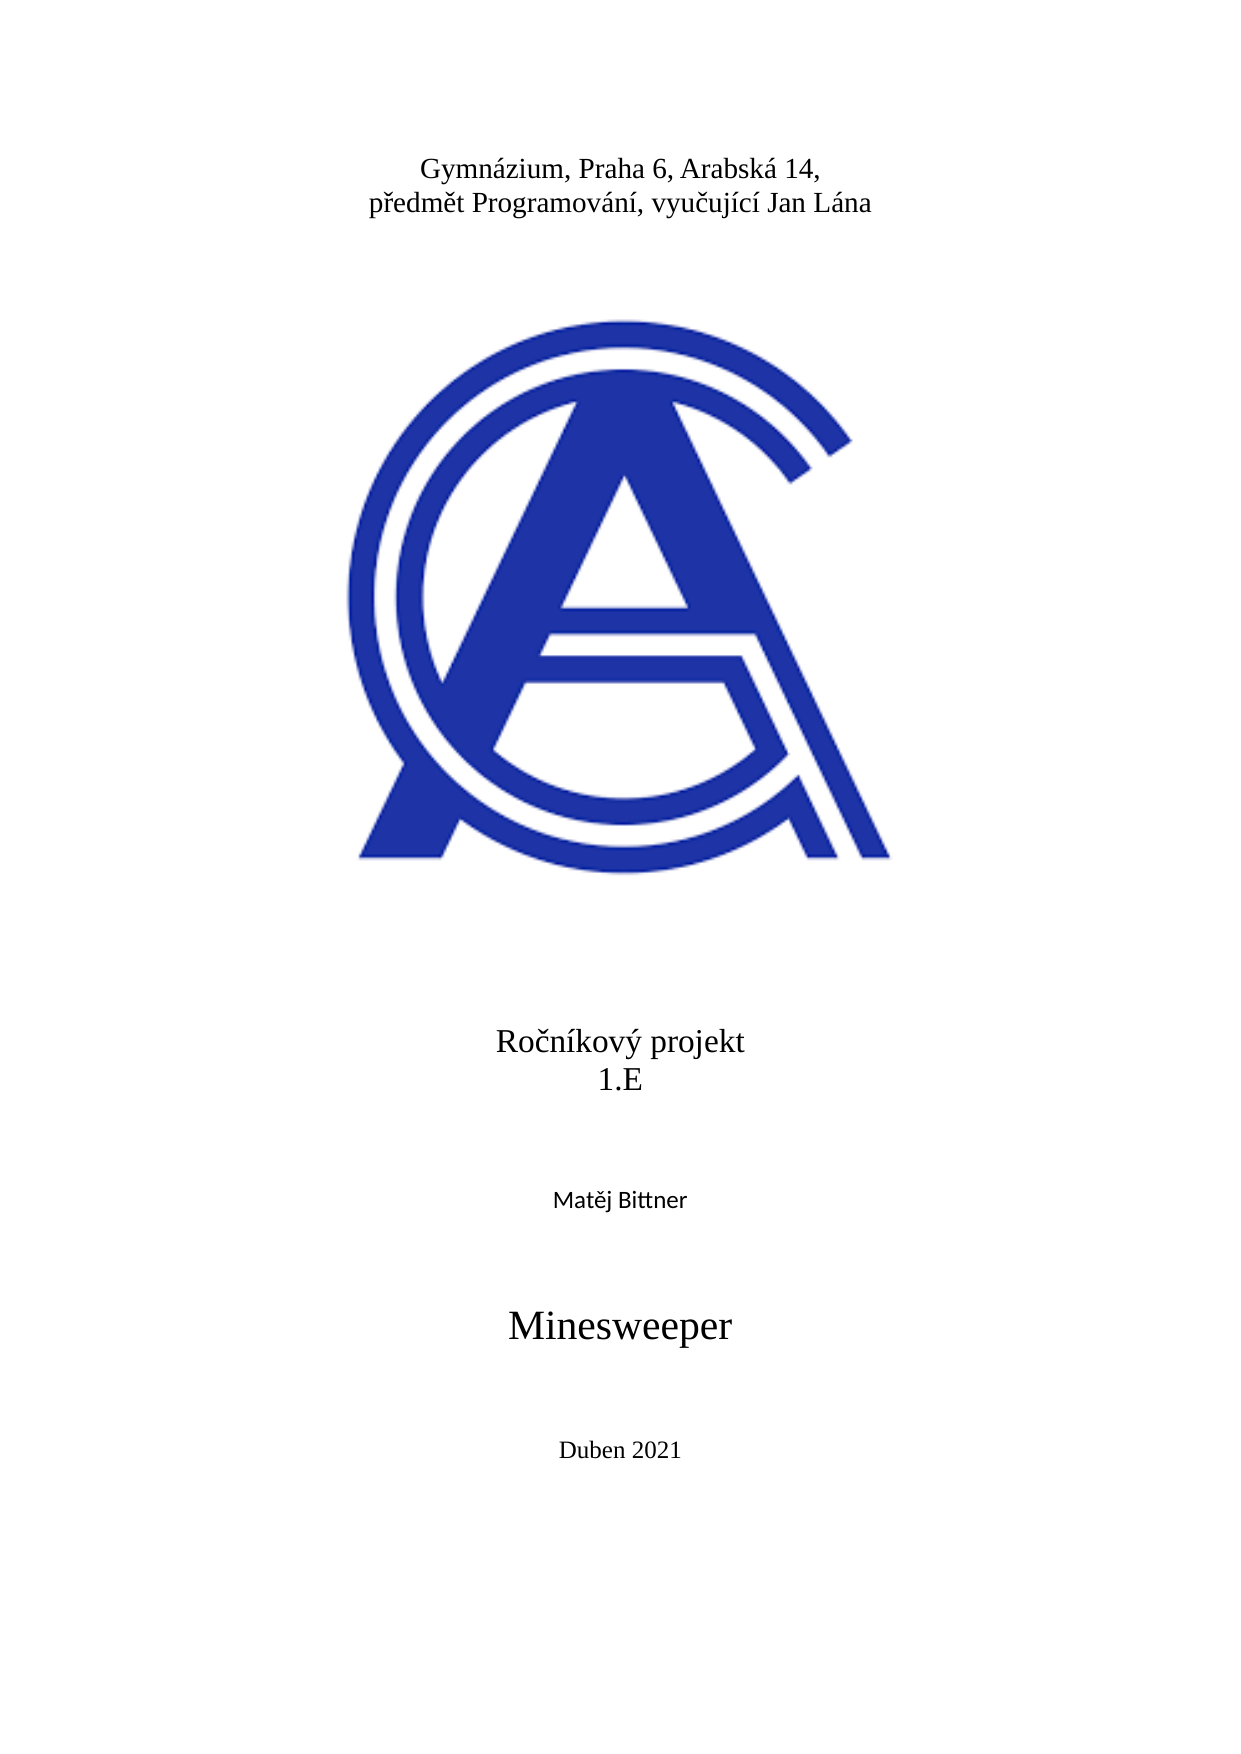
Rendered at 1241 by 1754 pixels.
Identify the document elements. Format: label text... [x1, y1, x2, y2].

text předmět Programování, vyučující Jan Lána [118, 185, 1122, 219]
text Matěj Bittner [118, 1184, 1122, 1214]
text Ročníkový projekt [118, 1021, 1122, 1059]
text Duben 2021 [118, 1435, 1122, 1463]
text Minesweeper [118, 1301, 1122, 1348]
text Gymnázium, Praha 6, Arabská 14, [118, 152, 1122, 185]
picture [341, 318, 900, 878]
text 1.E [118, 1059, 1122, 1098]
